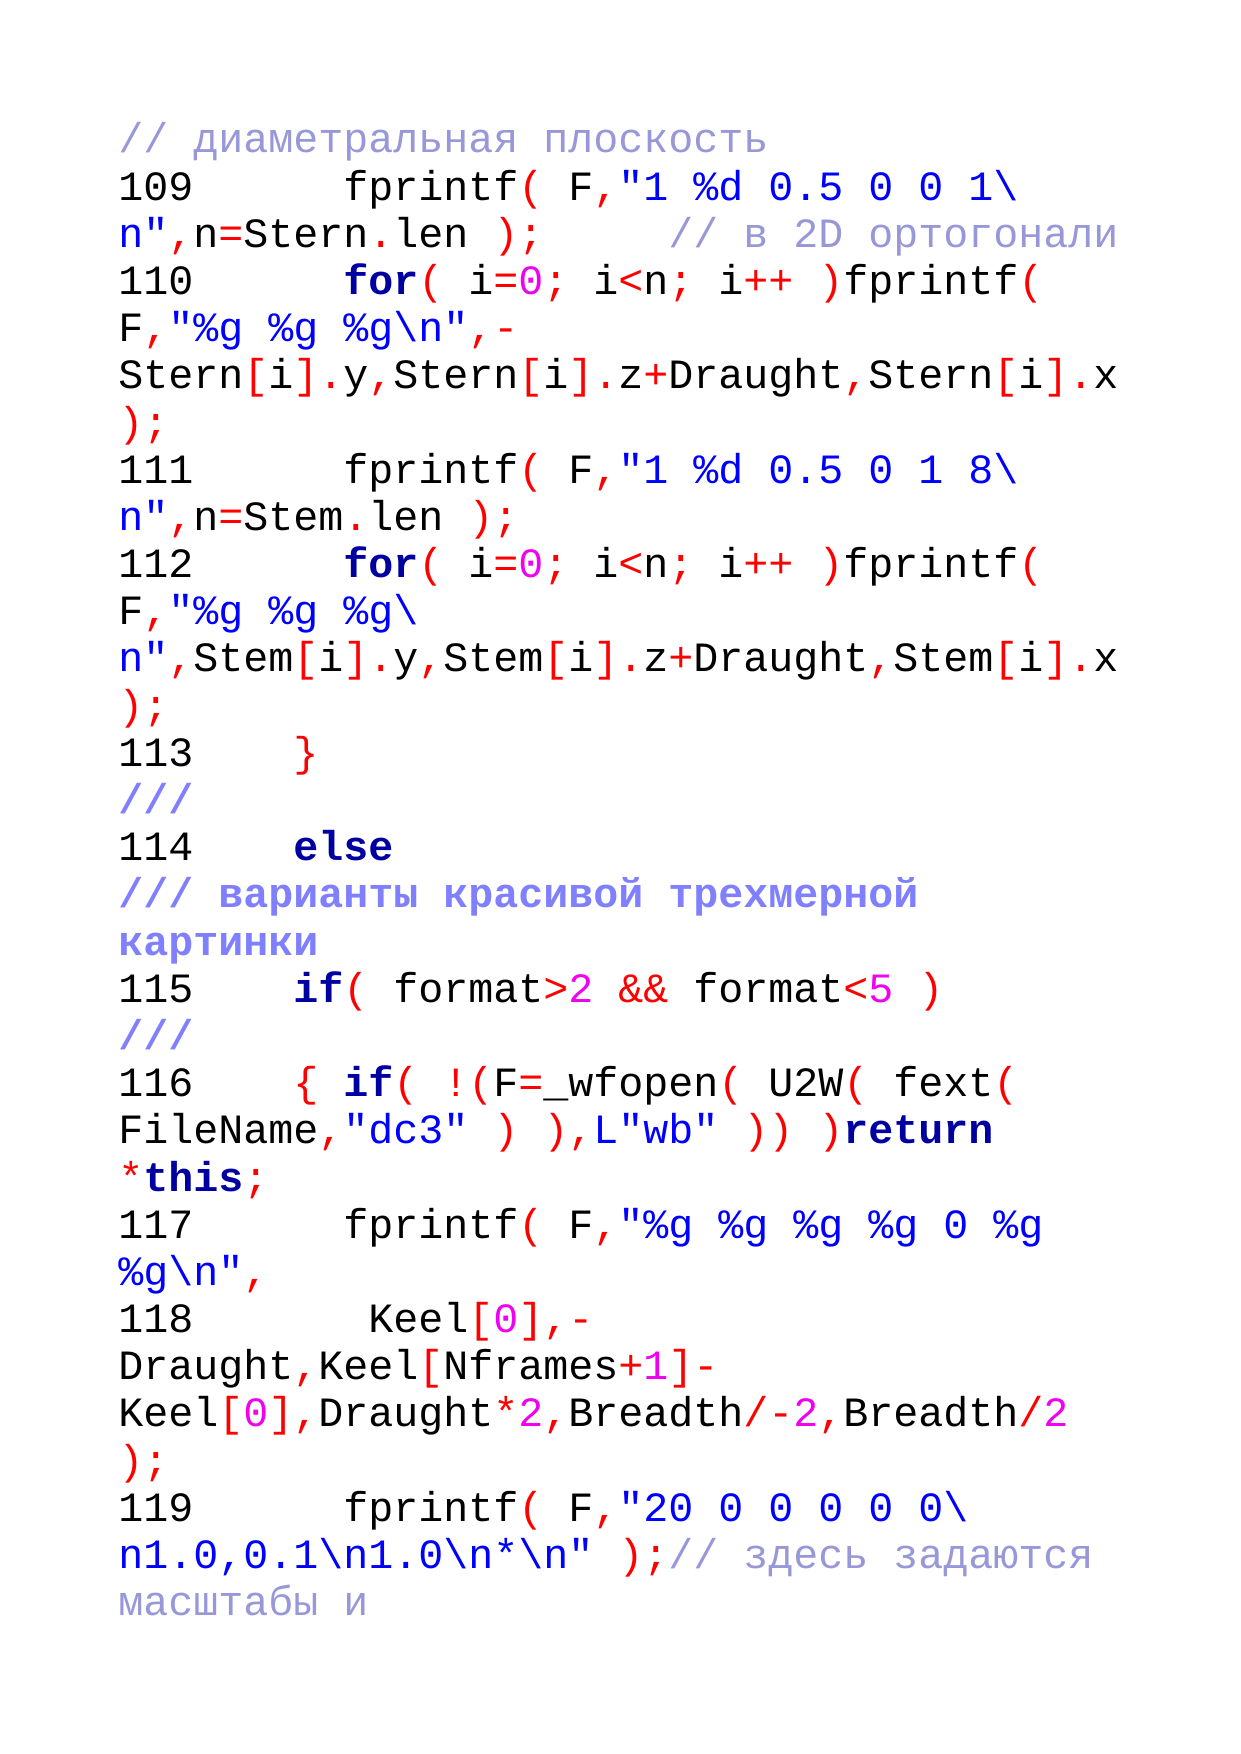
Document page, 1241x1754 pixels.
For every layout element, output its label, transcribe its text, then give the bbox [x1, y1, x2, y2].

subtitle 109 fprintf( F,"1 %d 0.5 0 0 1\n",n=Stern.len ); // в 2D ортогонали [118, 165, 1122, 260]
subtitle 110 for( i=0; i<n; i++ )fprintf( F,"%g %g %g\n",-Stern[i].y,Stern[i].z+Draught,Stern[i].x ); [118, 260, 1122, 448]
subtitle 118 Keel[0],-Draught,Keel[Nframes+1]-Keel[0],Draught*2,Breadth/-2,Breadth/2 ); [118, 1298, 1122, 1487]
subtitle 113 } /// [118, 732, 1122, 826]
subtitle 108 fprintf( F,"21 4\n" ); // диаметральная плоскость [118, 118, 1122, 165]
subtitle 114 else /// варианты красивой трехмерной картинки [118, 826, 1122, 967]
subtitle 116 { if( !(F=_wfopen( U2W( fext( FileName,"dc3" ) ),L"wb" )) )return *this; [118, 1062, 1122, 1203]
subtitle 115 if( format>2 && format<5 ) /// [118, 967, 1122, 1062]
subtitle 111 fprintf( F,"1 %d 0.5 0 1 8\n",n=Stem.len ); [118, 448, 1122, 543]
subtitle 117 fprintf( F,"%g %g %g %g 0 %g %g\n", [118, 1203, 1122, 1298]
subtitle 112 for( i=0; i<n; i++ )fprintf( F,"%g %g %g\n",Stem[i].y,Stem[i].z+Draught,Stem[i].x ); [118, 543, 1122, 732]
subtitle 119 fprintf( F,"20 0 0 0 0 0\n1.0,0.1\n1.0\n*\n" );// здесь задаются масштабы и [118, 1487, 1122, 1628]
